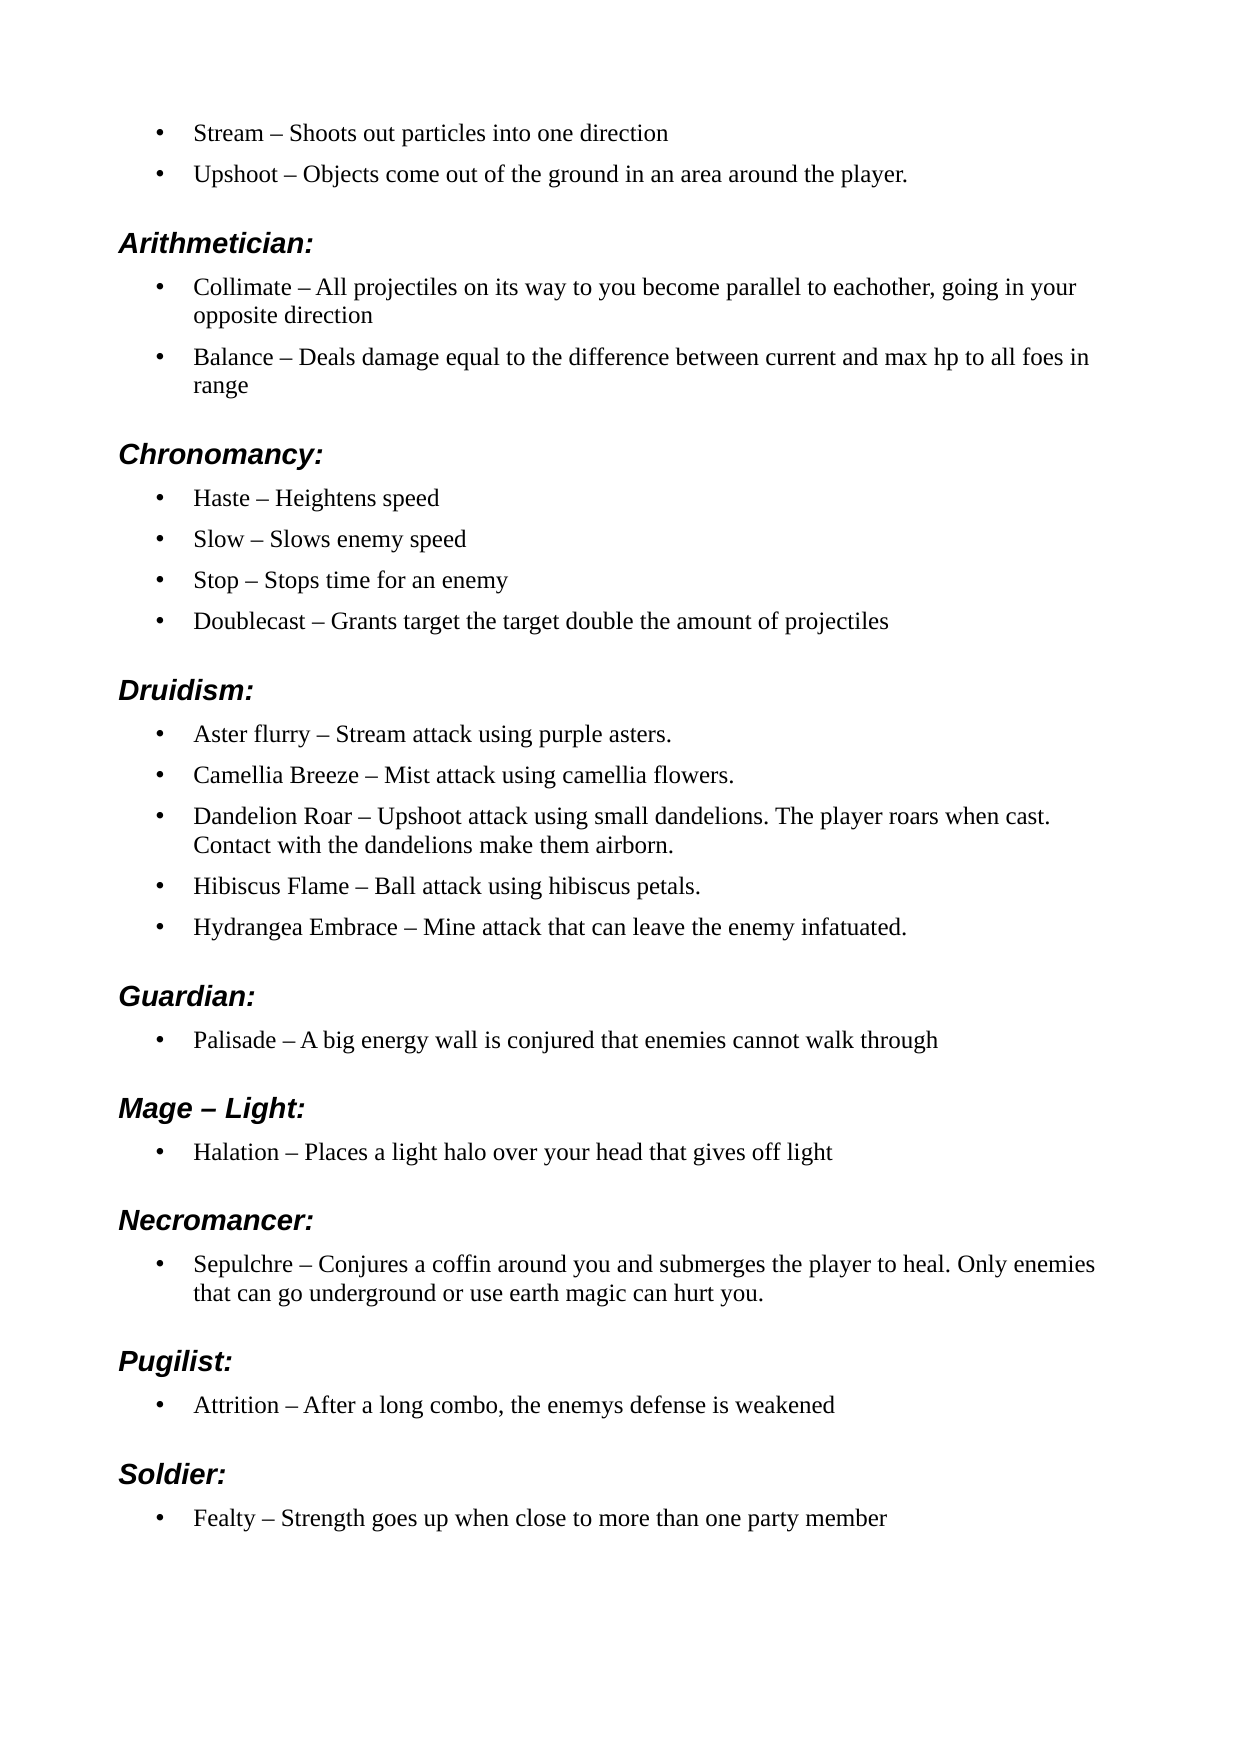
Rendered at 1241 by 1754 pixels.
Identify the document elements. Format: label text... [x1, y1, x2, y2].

subtitle Druidism: [118, 673, 1122, 706]
list Upshoot – Objects come out of the ground in an area around the player. [156, 159, 1122, 188]
subtitle Necromancer: [118, 1203, 1122, 1237]
list Sepulchre – Conjures a coffin around you and submerges the player to heal. Only enemies that can go underground or use earth magic can hurt you. [156, 1249, 1122, 1307]
list Fealty – Strength goes up when close to more than one party member [156, 1503, 1122, 1531]
subtitle Guardian: [118, 979, 1122, 1012]
subtitle Chronomancy: [118, 437, 1122, 470]
list Doublecast – Grants target the target double the amount of projectiles [156, 606, 1122, 635]
list Dandelion Roar – Upshoot attack using small dandelions. The player roars when cast. Contact with the dandelions make them airborn. [156, 801, 1122, 859]
list Aster flurry – Stream attack using purple asters. [156, 719, 1122, 747]
list Balance – Deals damage equal to the difference between current and max hp to all foes in range [156, 342, 1122, 399]
list Stream – Shoots out particles into one direction [156, 118, 1122, 147]
list Attrition – After a long combo, the enemys defense is weakened [156, 1390, 1122, 1419]
list Halation – Places a light halo over your head that gives off light [156, 1137, 1122, 1166]
list Collimate – All projectiles on its way to you become parallel to eachother, going in your opposite direction [156, 272, 1122, 329]
list Hibiscus Flame – Ball attack using hibiscus petals. [156, 871, 1122, 900]
list Stop – Stops time for an enemy [156, 565, 1122, 594]
list Palisade – A big energy wall is conjured that enemies cannot walk through [156, 1025, 1122, 1053]
subtitle Mage – Light: [118, 1091, 1122, 1124]
list Hydrangea Embrace – Mine attack that can leave the enemy infatuated. [156, 912, 1122, 941]
subtitle Arithmetician: [118, 226, 1122, 259]
subtitle Soldier: [118, 1457, 1122, 1490]
list Slow – Slows enemy speed [156, 524, 1122, 553]
list Haste – Heightens speed [156, 483, 1122, 511]
list Camellia Breeze – Mist attack using camellia flowers. [156, 760, 1122, 789]
subtitle Pugilist: [118, 1344, 1122, 1378]
